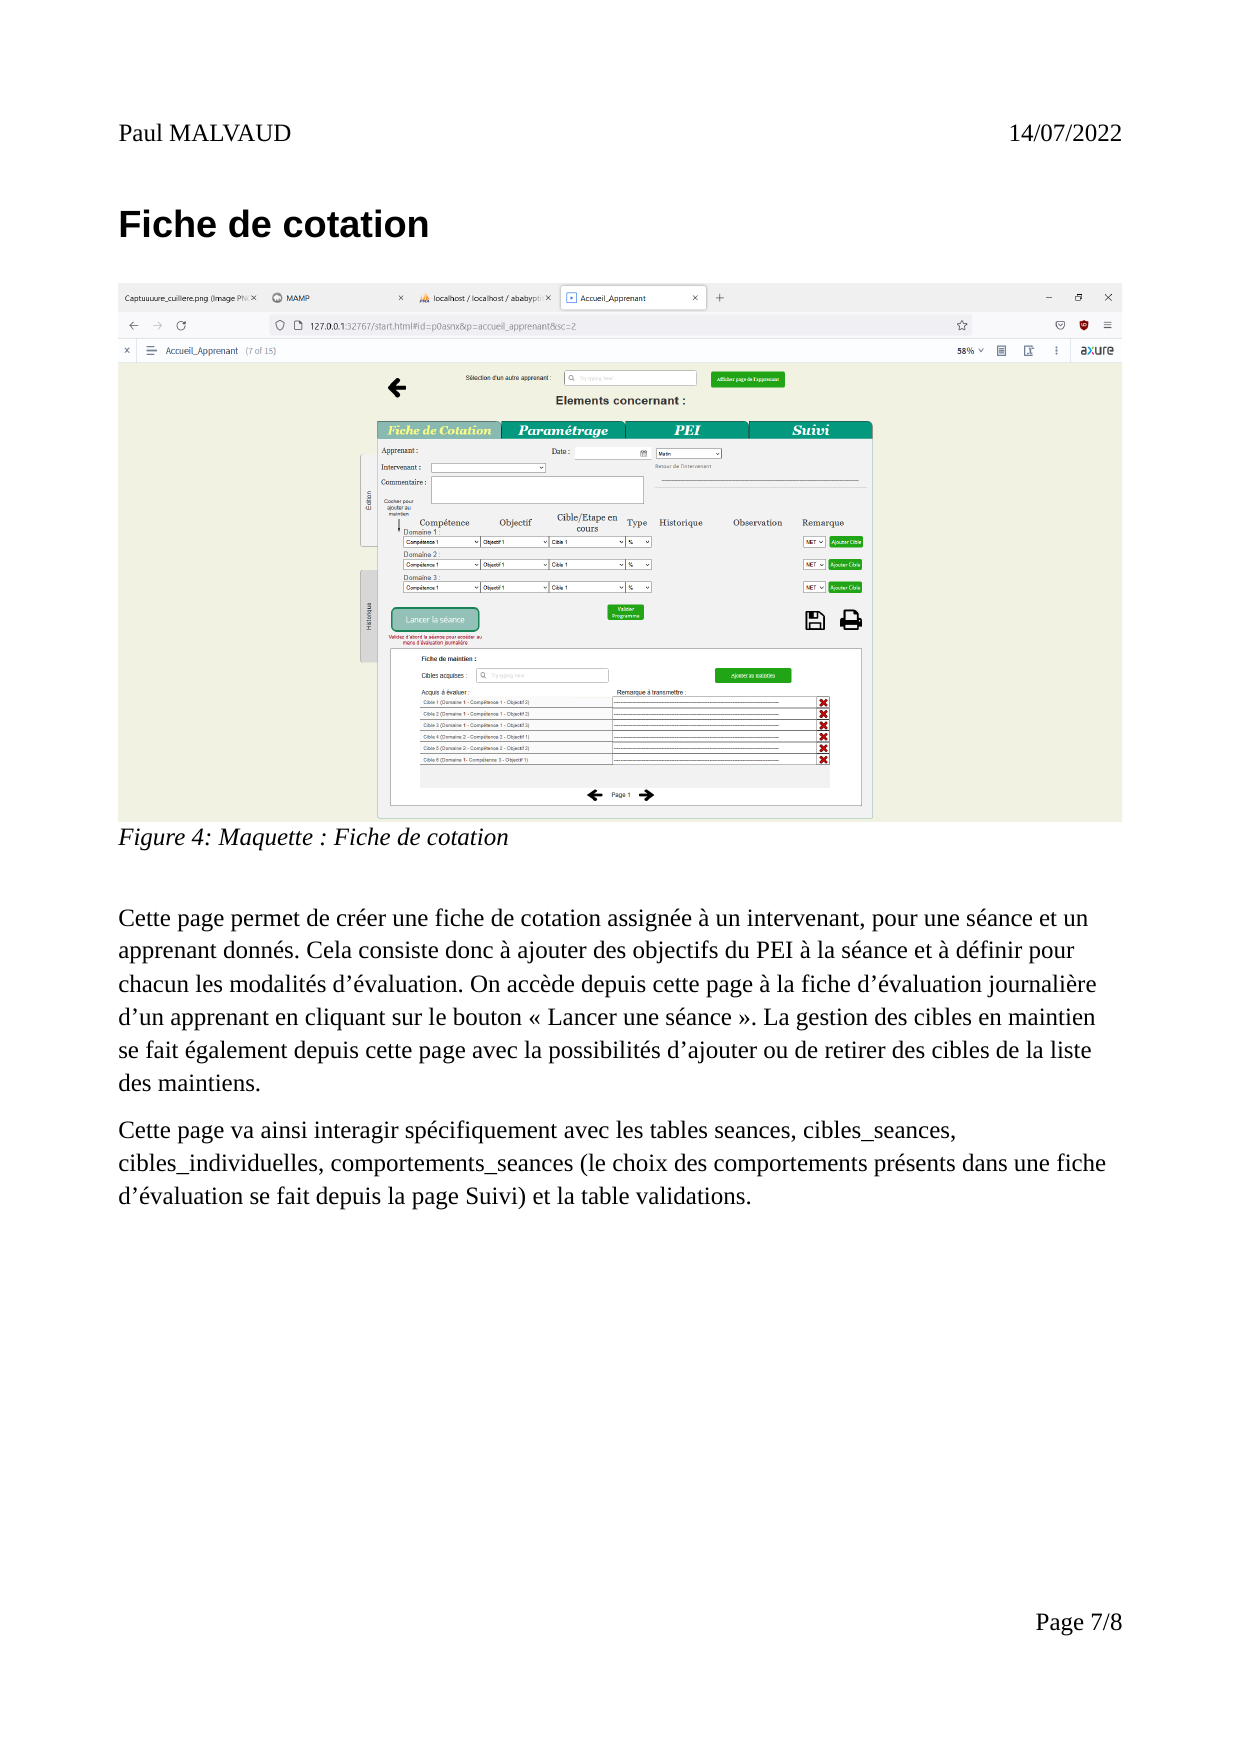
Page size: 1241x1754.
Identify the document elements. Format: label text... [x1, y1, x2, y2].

subtitle Fiche de cotation [118, 201, 1122, 245]
text Figure 4: Maquette : Fiche de cotation [118, 822, 1122, 851]
text Cette page va ainsi interagir spécifiquement avec les tables seances, cibles_seances, cibles_individuelles, comportements_seances (le choix des comportements présents dans une fiche d’évaluation se fait depuis la page Suivi) et la table validations. [118, 1115, 1122, 1210]
picture [118, 283, 1123, 822]
text Cette page permet de créer une fiche de cotation assignée à un intervenant, pour une séance et un apprenant donnés. Cela consiste donc à ajouter des objectifs du PEI à la séance et à définir pour chacun les modalités d’évaluation. On accède depuis cette page à la fiche d’évaluation journalière d’un apprenant en cliquant sur le bouton « Lancer une séance ». La gestion des cibles en maintien se fait également depuis cette page avec la possibilités d’ajouter ou de retirer des cibles de la liste des maintiens. [118, 903, 1122, 1096]
